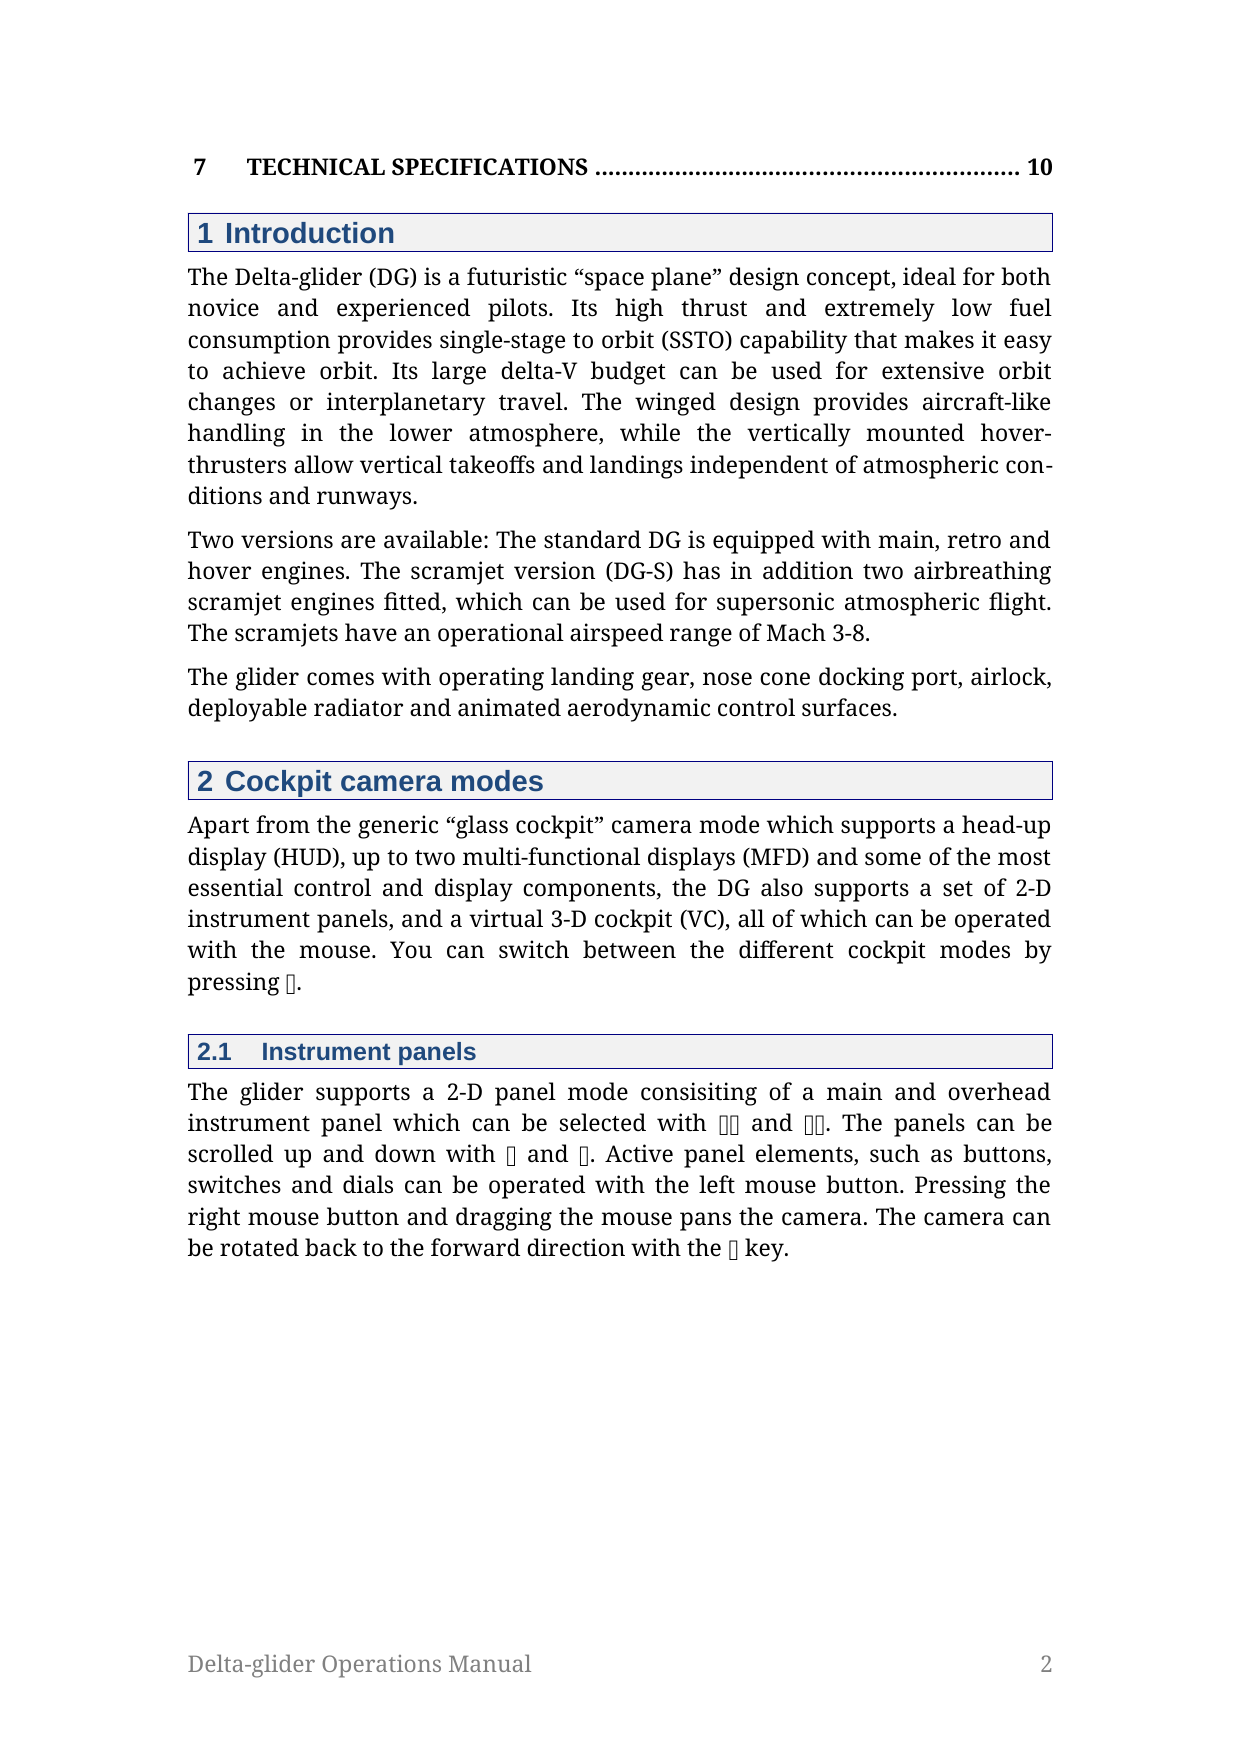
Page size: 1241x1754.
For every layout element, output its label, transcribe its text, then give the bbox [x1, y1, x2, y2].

subtitle Introduction [189, 214, 1052, 251]
subtitle Instrument panels [189, 1035, 1052, 1068]
text 7 Technical specifications 10 [187, 150, 1053, 181]
subtitle Cockpit camera modes [189, 762, 1052, 799]
text Apart from the generic “glass cockpit” camera mode which supports a head-up dis­play (HUD), up to two multi-functional displays (MFD) and some of the most essen­tial control and display components, the DG also supports a set of 2-D instrument panels, and a virtual 3-D cockpit (VC), all of which can be operated with the mouse. You can switch between the different cockpit modes by pressing . [187, 809, 1053, 996]
text Two versions are available: The standard DG is equipped with main, retro and hover engines. The scramjet version (DG-S) has in addition two airbreathing scramjet en­gines fitted, which can be used for supersonic atmospheric flight. The scramjets have an operational airspeed range of Mach 3-8. [187, 523, 1053, 648]
text The glider comes with operating landing gear, nose cone docking port, airlock, deploy­able radiator and animated aerodynamic control surfaces. [187, 661, 1053, 723]
text The Delta-glider (DG) is a futuristic “space plane” design concept, ideal for both novice and experienced pilots. Its high thrust and extremely low fuel consumption provides single-stage to orbit (SSTO) capability that makes it easy to achieve orbit. Its large delta-V budget can be used for extensive orbit changes or interplanetary travel. The winged design provides aircraft-like handling in the lower atmosphere, while the vertically mounted hover-thrusters allow vertical takeoffs and landings independent of atmospheric con­ditions and runways. [187, 261, 1053, 511]
text The glider supports a 2-D panel mode consisiting of a main and overhead instrument panel which can be selected with  and . The panels can be scrolled up and down with  and . Active panel elements, such as buttons, switches and dials can be operated with the left mouse button. Pressing the right mouse button and dragging the mouse pans the camera. The camera can be rotated back to the forward direction with the  key. [187, 1075, 1053, 1262]
